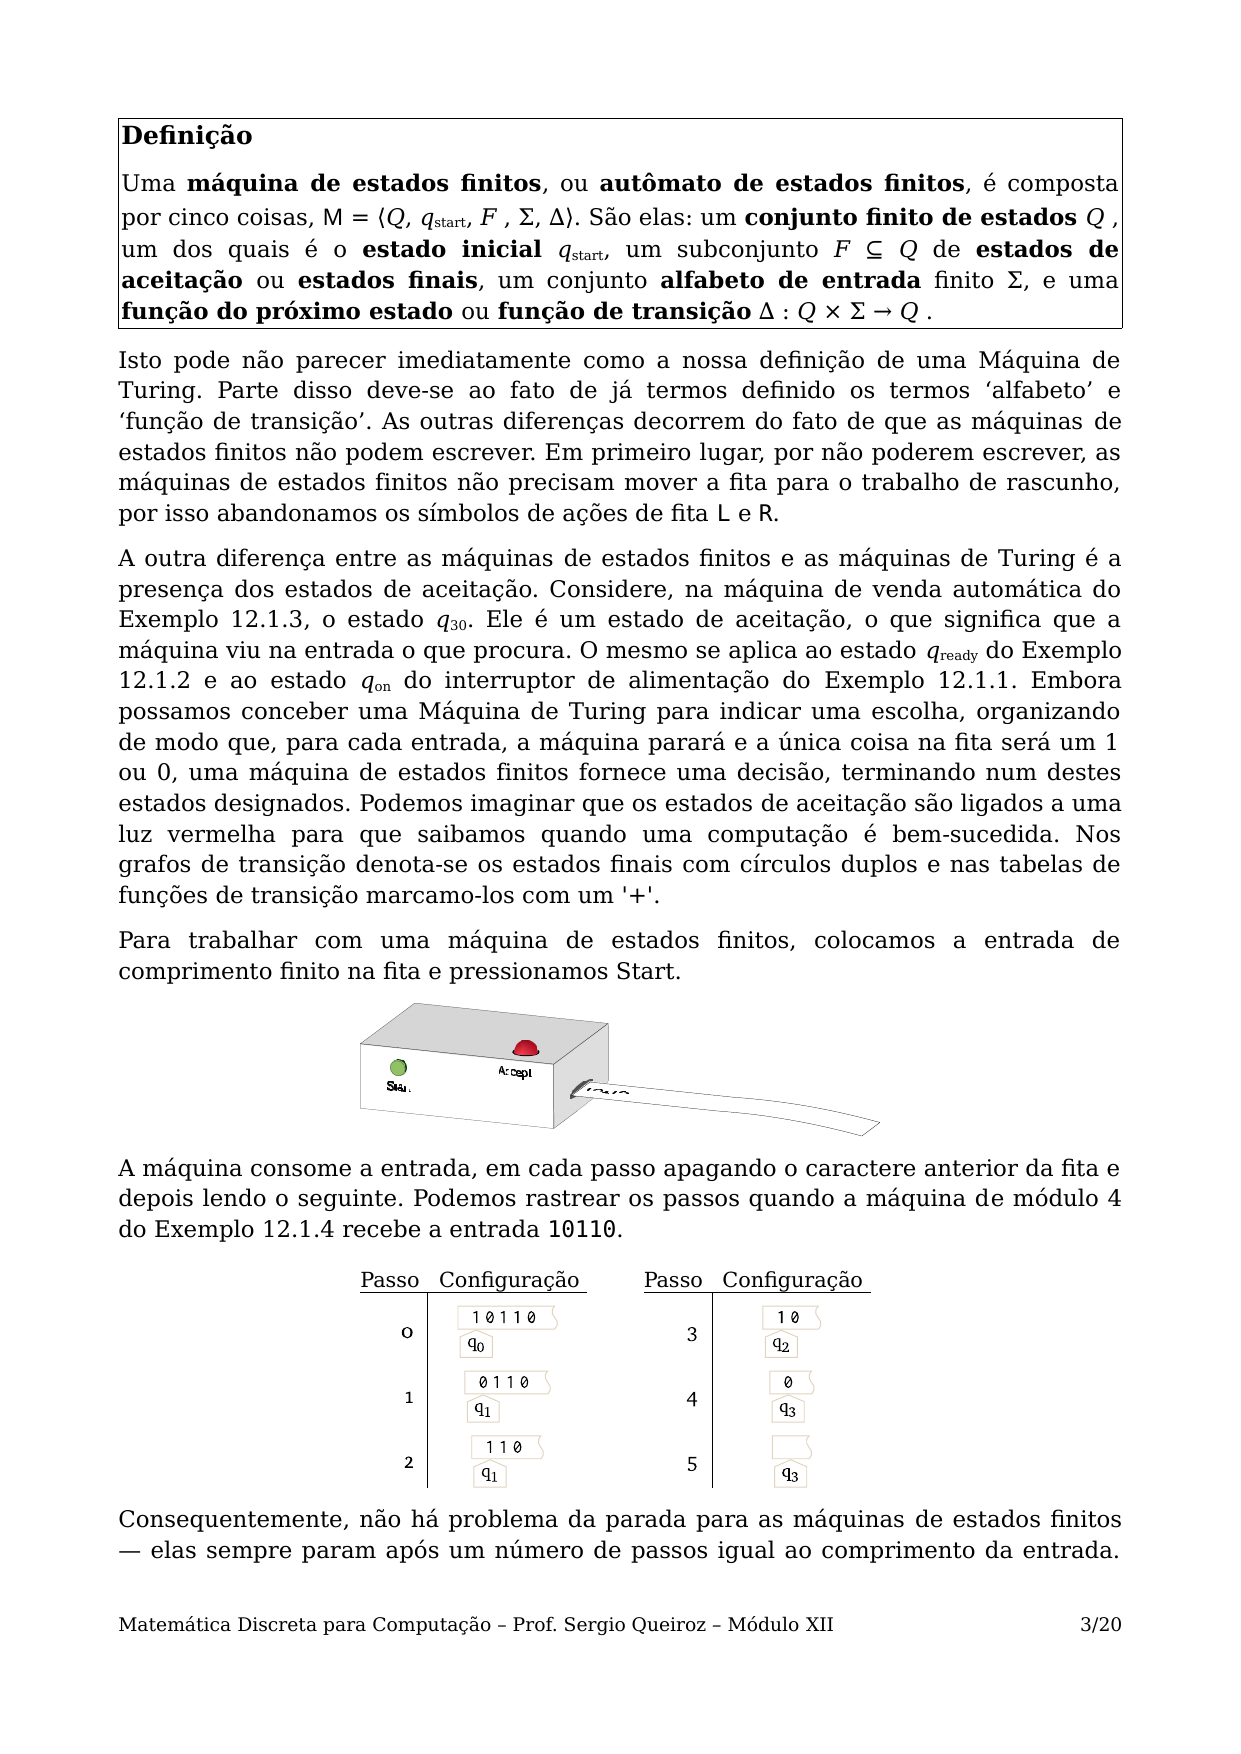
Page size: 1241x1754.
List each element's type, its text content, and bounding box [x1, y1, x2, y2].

text A outra diferença entre as máquinas de estados finitos e as máquinas de Turing é a presença dos estados de aceitação. Considere, na máquina de venda automática do Exemplo 12.1.3, o estado q30. Ele é um estado de aceitação, o que significa que a máquina viu na entrada o que procura. O mesmo se aplica ao estado qready do Exemplo 12.1.2 e ao estado qon do interruptor de alimentação do Exemplo 12.1.1. Embora possamos conceber uma Máquina de Turing para indicar uma escolha, organizando de modo que, para cada entrada, a máquina parará e a única coisa na fita será um 1 ou 0, uma máquina de estados finitos fornece uma decisão, terminando num destes estados designados. Podemos imaginar que os estados de aceitação são ligados a uma luz vermelha para que saibamos quando uma computação é bem-sucedida. Nos grafos de transição denota-se os estados finais com círculos duplos e nas tabelas de funções de transição marcamo-los com um '+'. [118, 545, 1122, 909]
text Definição [119, 119, 1122, 151]
text Para trabalhar com uma máquina de estados finitos, colocamos a entrada de comprimento finito na fita e pressionamos Start. [118, 927, 1122, 984]
text Isto pode não parecer imediatamente como a nossa definição de uma Máquina de Turing. Parte disso deve-se ao fato de já termos definido os termos ‘alfabeto’ e ‘função de transição’. As outras diferenças decorrem do fato de que as máquinas de estados finitos não podem escrever. Em primeiro lugar, por não poderem escrever, as máquinas de estados finitos não precisam mover a fita para o trabalho de rascunho, por isso abandonamos os símbolos de ações de fita L e R. [118, 347, 1122, 527]
text Consequentemente, não há problema da parada para as máquinas de estados finitos — elas sempre param após um número de passos igual ao comprimento da entrada. [118, 1506, 1122, 1563]
text A máquina consome a entrada, em cada passo apagando o caractere anterior da fita e depois lendo o seguinte. Podemos rastrear os passos quando a máquina de módulo 4 do Exemplo 12.1.4 recebe a entrada 10110. [118, 1155, 1122, 1243]
text Uma máquina de estados finitos, ou autômato de estados finitos, é composta por cinco coisas, M = ⟨Q, qstart, F , Σ, ∆⟩. São elas: um conjunto finito de estados Q , um dos quais é o estado inicial qstart, um subconjunto F ⊆ Q de estados de aceitação ou estados finais, um conjunto alfabeto de entrada finito Σ, e uma função do próximo estado ou função de transição ∆ : Q × Σ → Q . [119, 166, 1122, 328]
